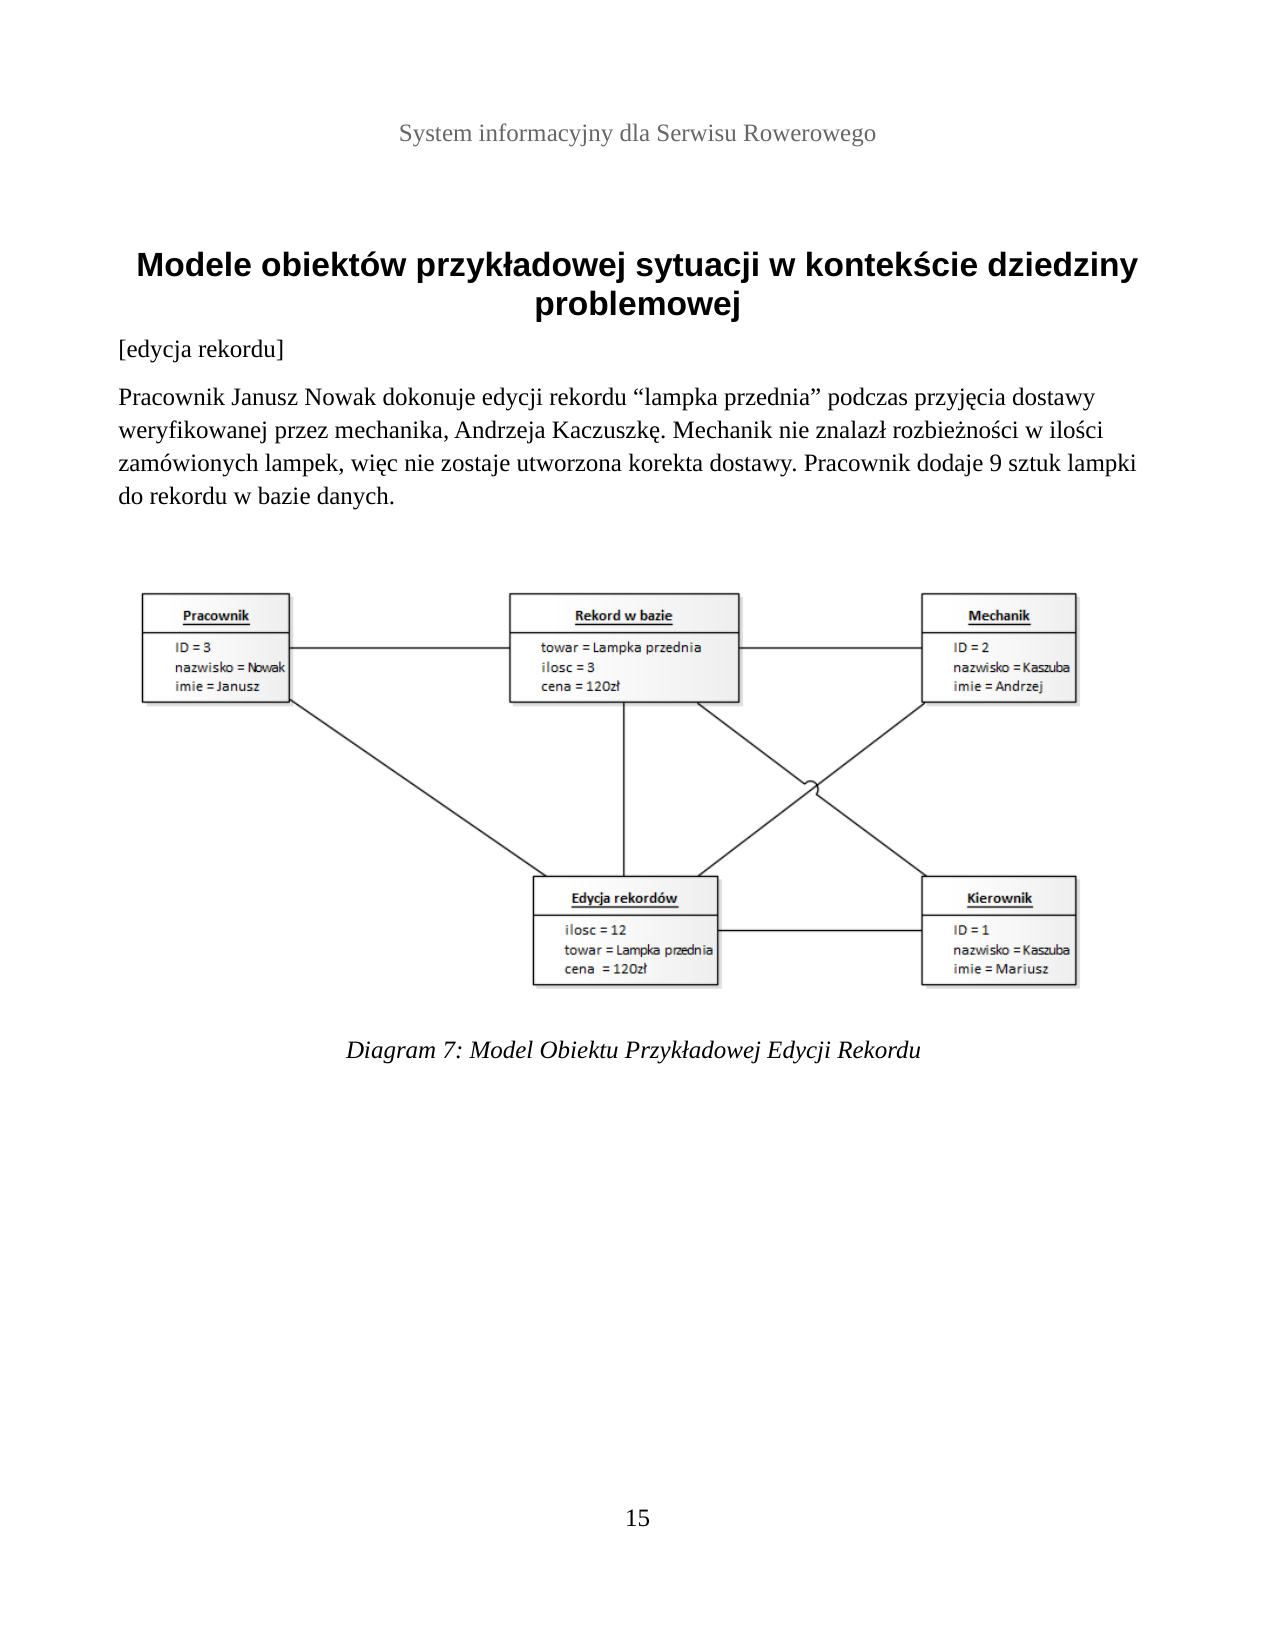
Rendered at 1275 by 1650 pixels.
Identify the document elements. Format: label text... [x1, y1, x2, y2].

text Pracownik Janusz Nowak dokonuje edycji rekordu “lampka przednia” podczas przyjęcia dostawy weryfikowanej przez mechanika, Andrzeja Kaczuszkę. Mechanik nie znalazł rozbieżności w ilości zamówionych lampek, więc nie zostaje utworzona korekta dostawy. Pracownik dodaje 9 sztuk lampki do rekordu w bazie danych. [118, 382, 1157, 510]
text Diagram 7: Model Obiektu Przykładowej Edycji Rekordu [115, 1036, 1154, 1064]
picture [115, 538, 1154, 1036]
subtitle Modele obiektów przykładowej sytuacji w kontekście dziedziny problemowej [118, 245, 1157, 322]
text [edycja rekordu] [118, 334, 1157, 363]
